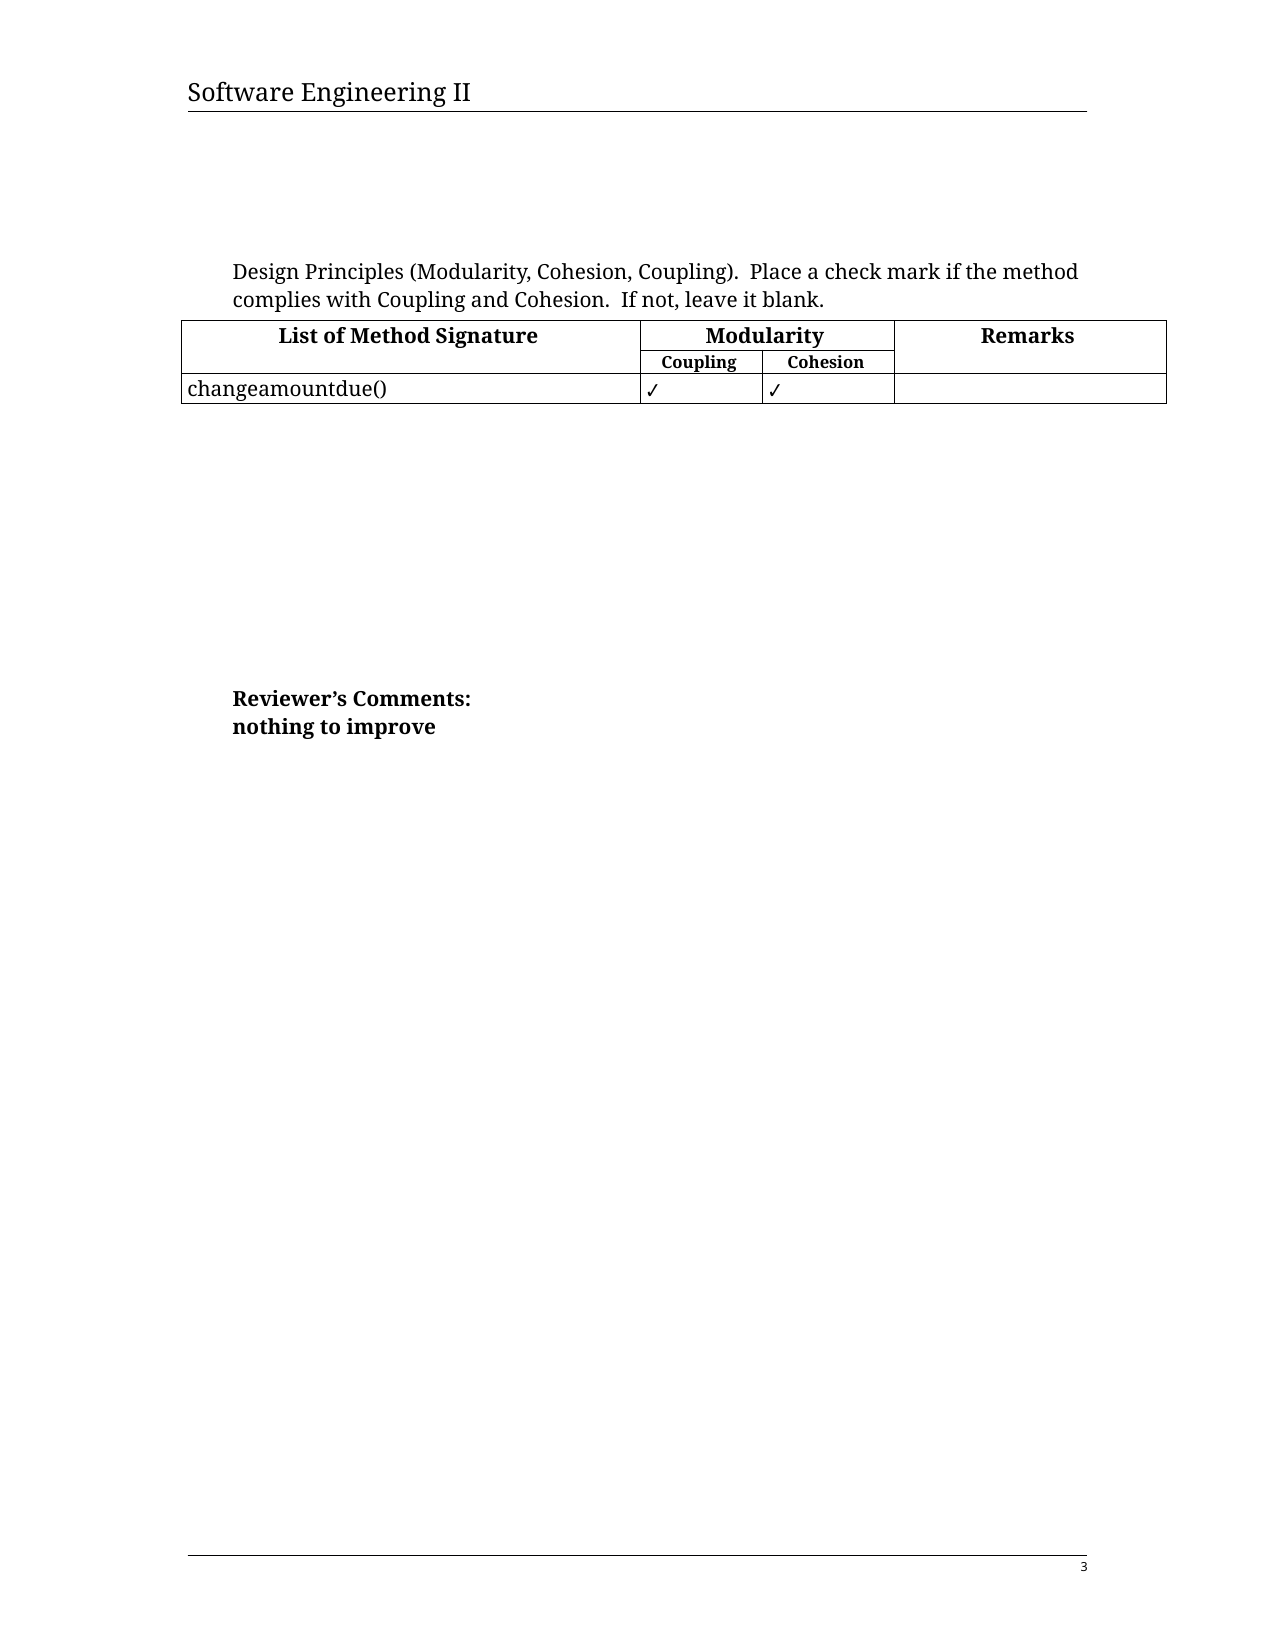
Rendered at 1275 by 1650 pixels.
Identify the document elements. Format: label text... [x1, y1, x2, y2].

table_cell [895, 374, 1166, 403]
table_header List of Method Signature [182, 321, 640, 373]
table_header Remarks [895, 321, 1166, 373]
table_cell Coupling [641, 351, 762, 373]
table_cell ✔ [763, 374, 894, 403]
table_cell changeamountdue() [182, 374, 640, 403]
table_cell Cohesion [763, 351, 894, 373]
table_cell ✔ [641, 374, 762, 403]
table_header Modularity [641, 321, 894, 349]
subtitle Design Principles (Modularity, Cohesion, Coupling). Place a check mark if the method complies with Coupling and Cohesion. If not, leave it blank. [187, 257, 1087, 314]
subtitle Reviewer’s Comments: nothing to improve [187, 684, 1087, 741]
